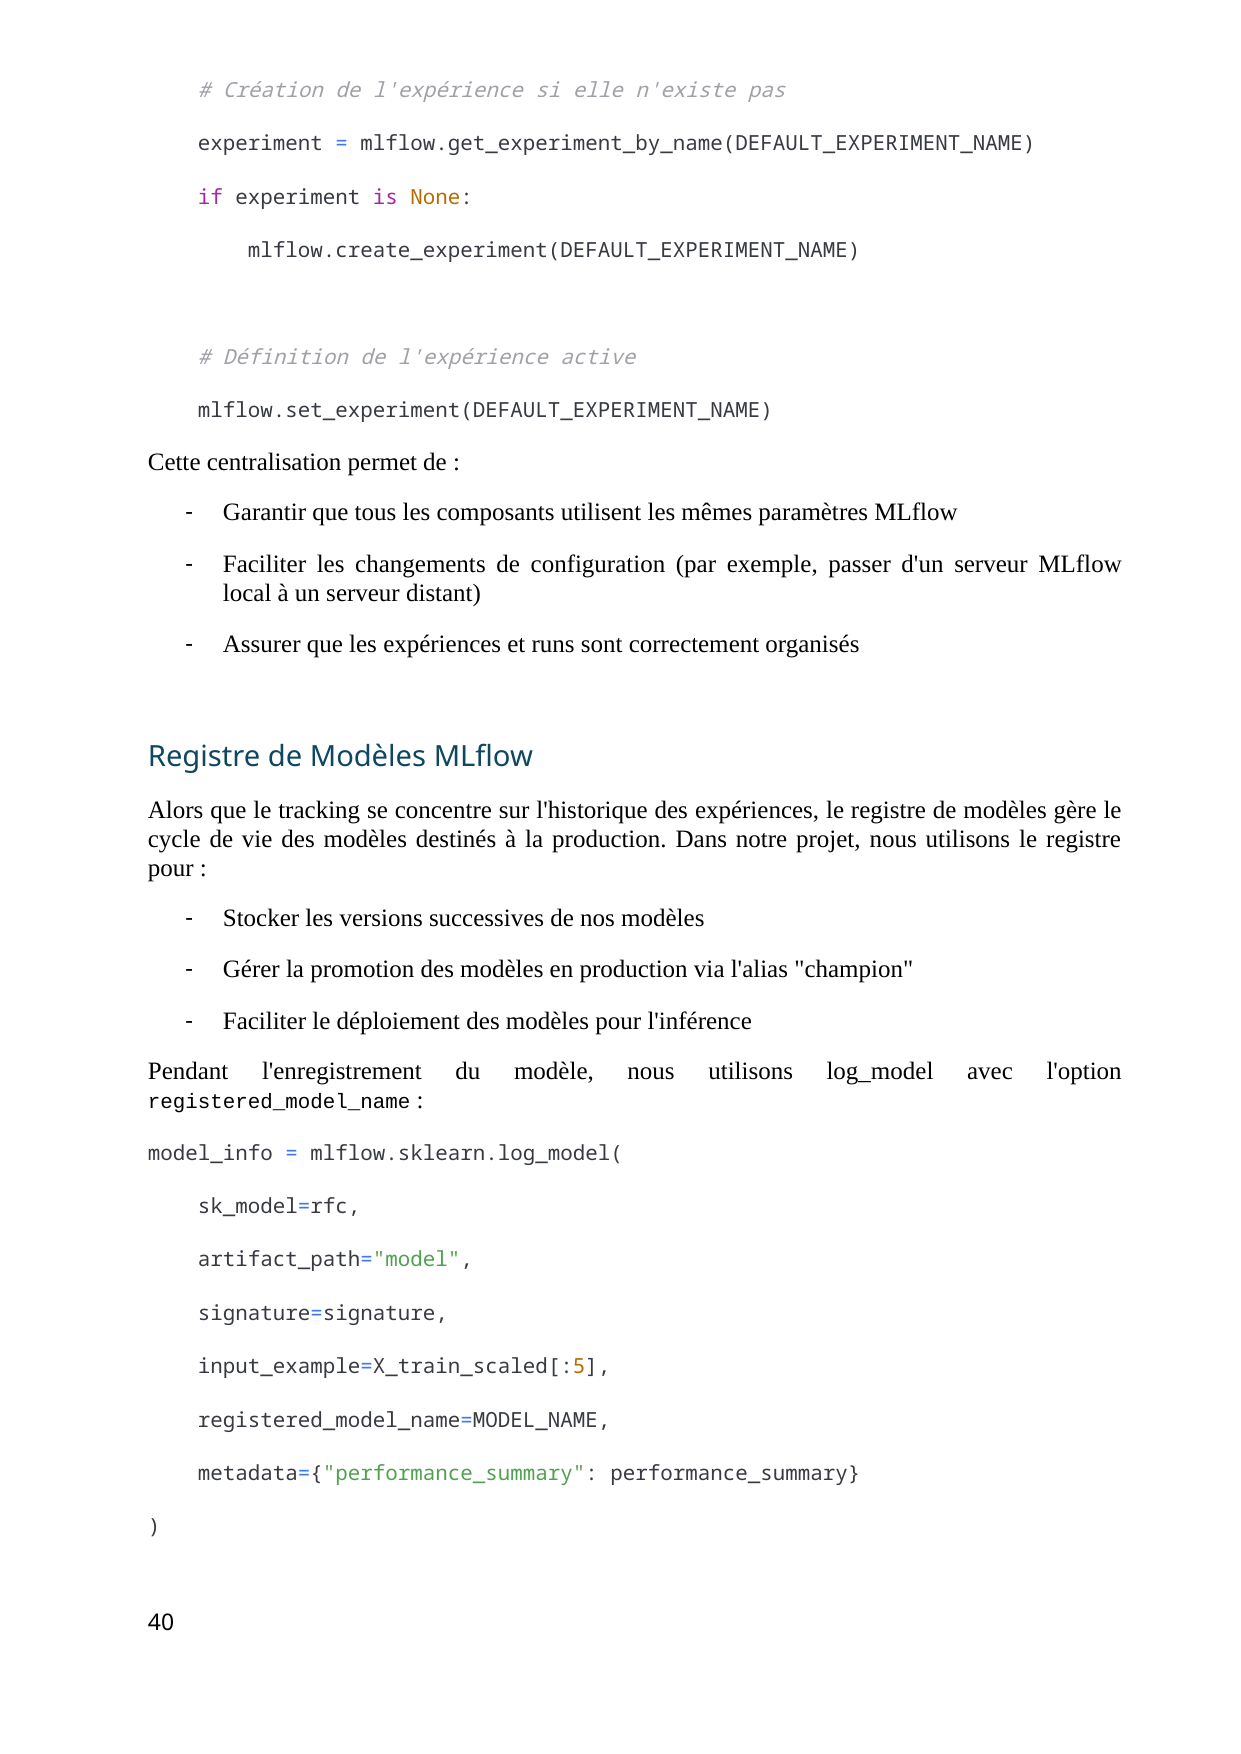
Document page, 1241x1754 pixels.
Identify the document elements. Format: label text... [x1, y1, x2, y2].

text model_info = mlflow.sklearn.log_model( [148, 1138, 1122, 1166]
list Gérer la promotion des modèles en production via l'alias "champion" [185, 954, 1122, 984]
text Pendant l'enregistrement du modèle, nous utilisons log_model avec l'option registered_model_name : [148, 1056, 1122, 1115]
text input_example=X_train_scaled[:5], [148, 1351, 1122, 1380]
text sk_model=rfc, [148, 1191, 1122, 1219]
text registered_model_name=MODEL_NAME, [148, 1405, 1122, 1433]
list Stocker les versions successives de nos modèles [185, 902, 1122, 933]
text mlflow.set_experiment(DEFAULT_EXPERIMENT_NAME) [148, 396, 1122, 424]
text # Définition de l'expérience active [148, 342, 1122, 371]
list Faciliter le déploiement des modèles pour l'inférence [185, 1005, 1122, 1036]
text signature=signature, [148, 1298, 1122, 1326]
list Faciliter les changements de configuration (par exemple, passer d'un serveur MLflow local à un serveur distant) [185, 548, 1122, 607]
text # Création de l'expérience si elle n'existe pas [148, 75, 1122, 103]
text mlflow.create_experiment(DEFAULT_EXPERIMENT_NAME) [148, 235, 1122, 264]
text ) [148, 1512, 1122, 1540]
subtitle Registre de Modèles MLflow [148, 735, 1122, 775]
list Garantir que tous les composants utilisent les mêmes paramètres MLflow [185, 497, 1122, 527]
text Cette centralisation permet de : [148, 447, 1122, 476]
list Assurer que les expériences et runs sont correctement organisés [185, 628, 1122, 658]
text Alors que le tracking se concentre sur l'historique des expériences, le registre de modèles gère le cycle de vie des modèles destinés à la production. Dans notre projet, nous utilisons le registre pour : [148, 795, 1122, 881]
text experiment = mlflow.get_experiment_by_name(DEFAULT_EXPERIMENT_NAME) [148, 128, 1122, 157]
text artifact_path="model", [148, 1244, 1122, 1273]
text metadata={"performance_summary": performance_summary} [148, 1458, 1122, 1487]
text if experiment is None: [148, 182, 1122, 210]
